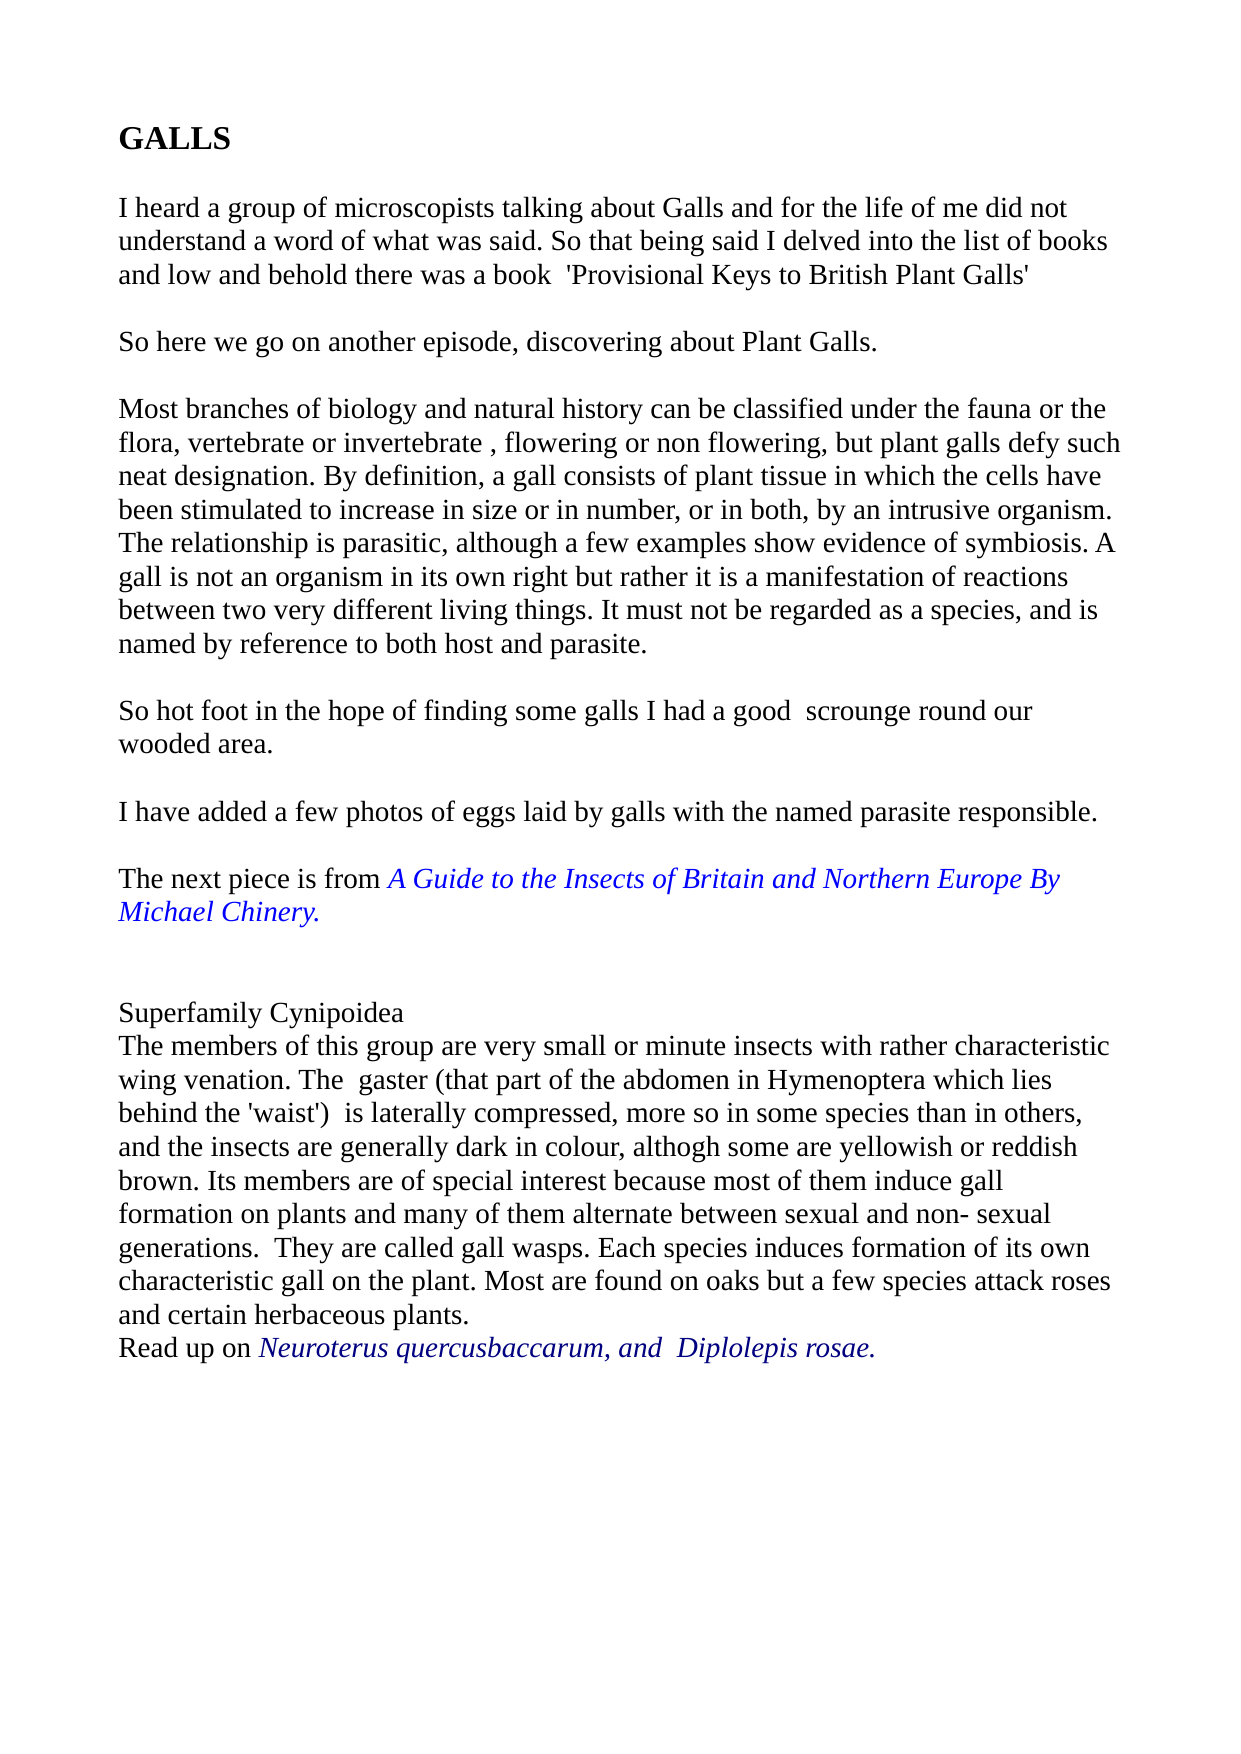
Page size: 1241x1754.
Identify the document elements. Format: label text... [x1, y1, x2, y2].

text Michael Chinery. [118, 894, 1122, 928]
text So hot foot in the hope of finding some galls I had a good scrounge round our wooded area. [118, 693, 1122, 760]
text Read up on Neuroterus quercusbaccarum, and Diplolepis rosae. [118, 1330, 1122, 1364]
text GALLS [118, 118, 1122, 156]
text I have added a few photos of eggs laid by galls with the named parasite responsible. [118, 794, 1122, 827]
text I heard a group of microscopists talking about Galls and for the life of me did not understand a word of what was said. So that being said I delved into the list of books and low and behold there was a book 'Provisional Keys to British Plant Galls' [118, 190, 1122, 291]
text The next piece is from A Guide to the Insects of Britain and Northern Europe By [118, 861, 1122, 894]
text So here we go on another episode, discovering about Plant Galls. [118, 324, 1122, 358]
text Most branches of biology and natural history can be classified under the fauna or the flora, vertebrate or invertebrate , flowering or non flowering, but plant galls defy such neat designation. By definition, a gall consists of plant tissue in which the cells have been stimulated to increase in size or in number, or in both, by an intrusive organism. The relationship is parasitic, although a few examples show evidence of symbiosis. A gall is not an organism in its own right but rather it is a manifestation of reactions between two very different living things. It must not be regarded as a species, and is named by reference to both host and parasite. [118, 391, 1122, 659]
text The members of this group are very small or minute insects with rather characteristic wing venation. The gaster (that part of the abdomen in Hymenoptera which lies behind the 'waist') is laterally compressed, more so in some species than in others, and the insects are generally dark in colour, althogh some are yellowish or reddish brown. Its members are of special interest because most of them induce gall formation on plants and many of them alternate between sexual and non- sexual generations. They are called gall wasps. Each species induces formation of its own characteristic gall on the plant. Most are found on oaks but a few species attack roses and certain herbaceous plants. [118, 1028, 1122, 1330]
text Superfamily Cynipoidea [118, 995, 1122, 1028]
